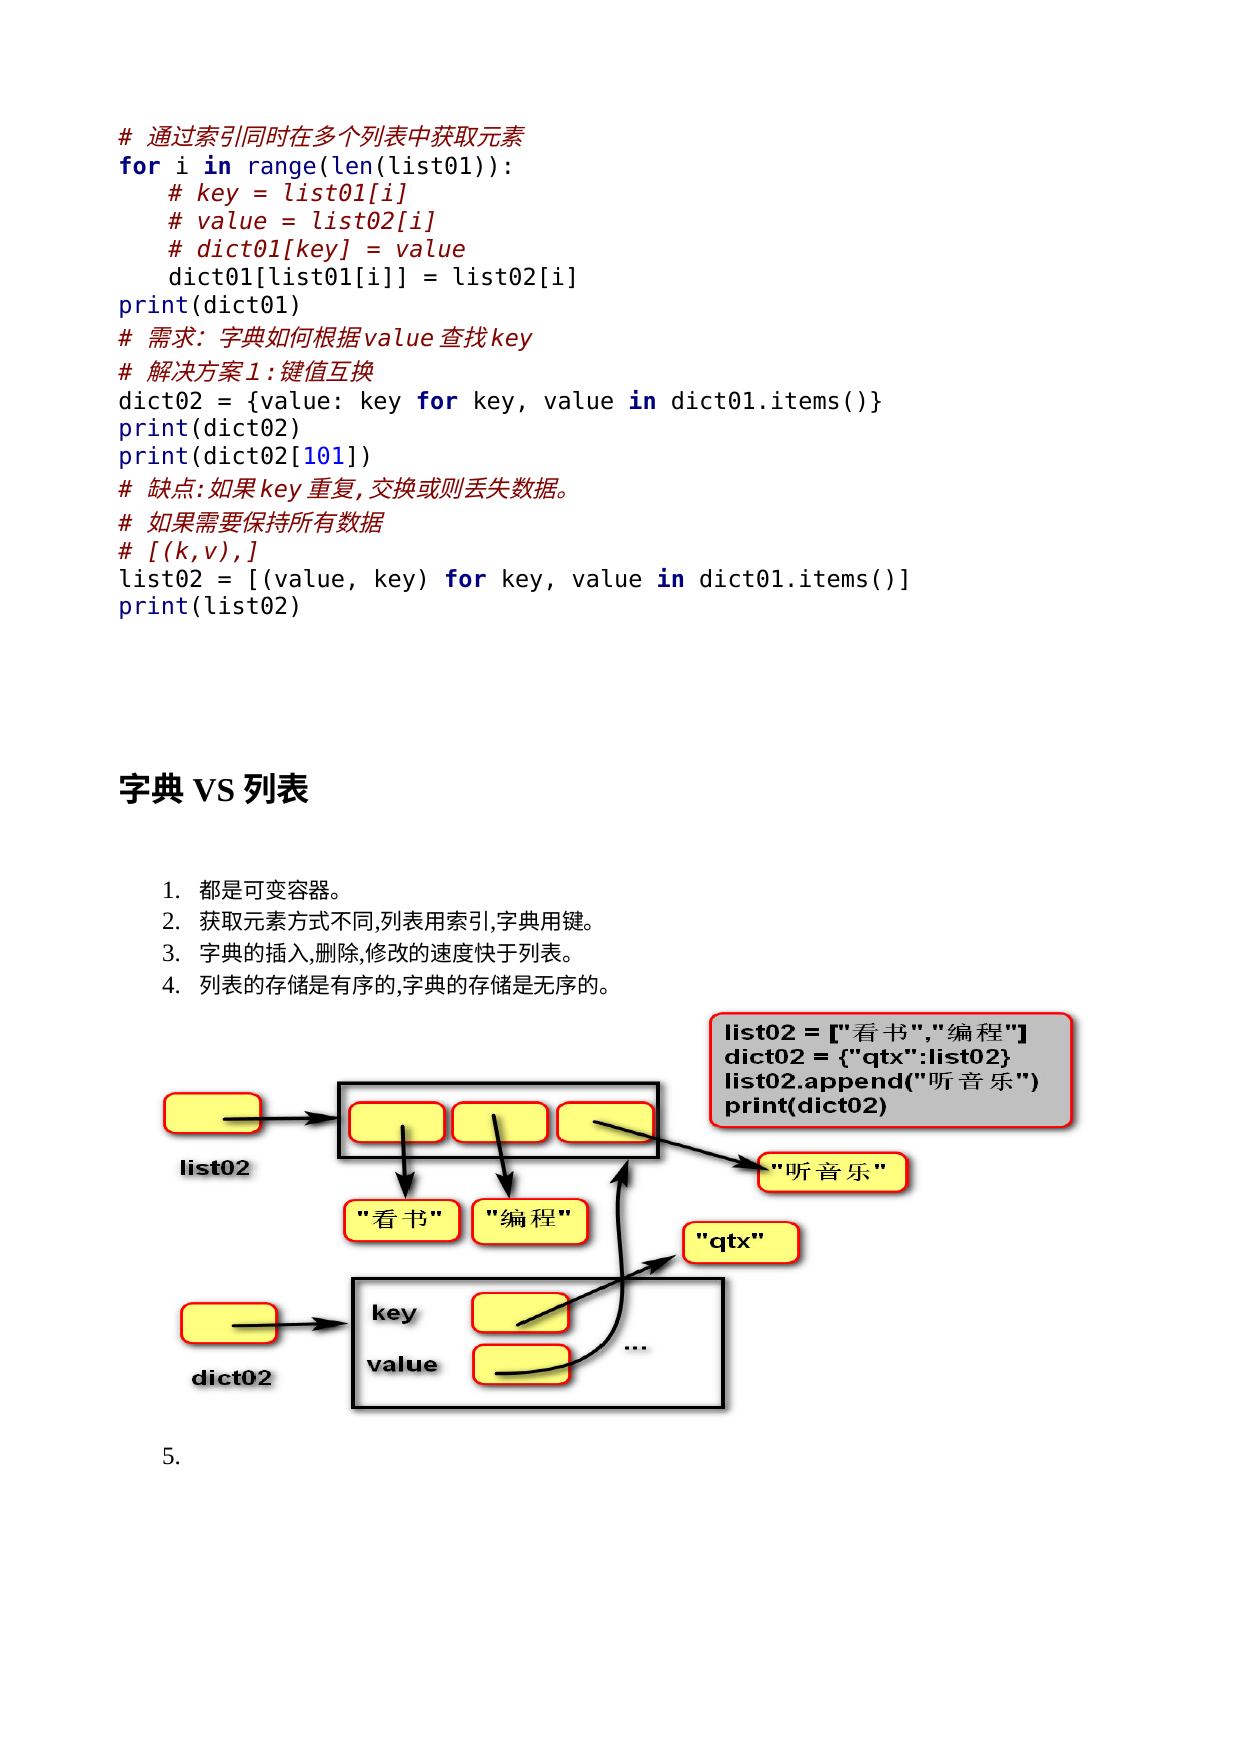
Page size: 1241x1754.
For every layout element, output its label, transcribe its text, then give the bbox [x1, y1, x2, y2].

text # 如果需要保持所有数据 [118, 504, 1122, 538]
text # 解决方案１:键值互换 [118, 353, 1122, 388]
text dict01[list01[i]] = list02[i] [118, 264, 1122, 292]
text # 通过索引同时在多个列表中获取元素 [118, 118, 1122, 152]
text for i in range(len(list01)): [118, 152, 1122, 179]
text # 需求：字典如何根据value查找key [118, 319, 1122, 353]
text print(dict02) [118, 415, 1122, 442]
text print(dict01) [118, 292, 1122, 319]
text # key = list01[i] [118, 179, 1122, 208]
text # 缺点:如果key重复,交换或则丢失数据。 [118, 470, 1122, 504]
text # dict01[key] = value [118, 236, 1122, 264]
list 都是可变容器。 [162, 873, 1122, 904]
list 字典的插入,删除,修改的速度快于列表。 [162, 936, 1122, 968]
text print(dict02[101]) [118, 442, 1122, 470]
text # [(k,v),] [118, 538, 1122, 565]
text # value = list02[i] [118, 208, 1122, 236]
text list02 = [(value, key) for key, value in dict01.items()] [118, 565, 1122, 593]
list 获取元素方式不同,列表用索引,字典用键。 [162, 904, 1122, 936]
text dict02 = {value: key for key, value in dict01.items()} [118, 388, 1122, 415]
picture [140, 999, 1101, 1442]
list 列表的存储是有序的,字典的存储是无序的。 [162, 968, 1122, 999]
subtitle 字典 VS 列表 [118, 762, 1122, 811]
text print(list02) [118, 593, 1122, 620]
